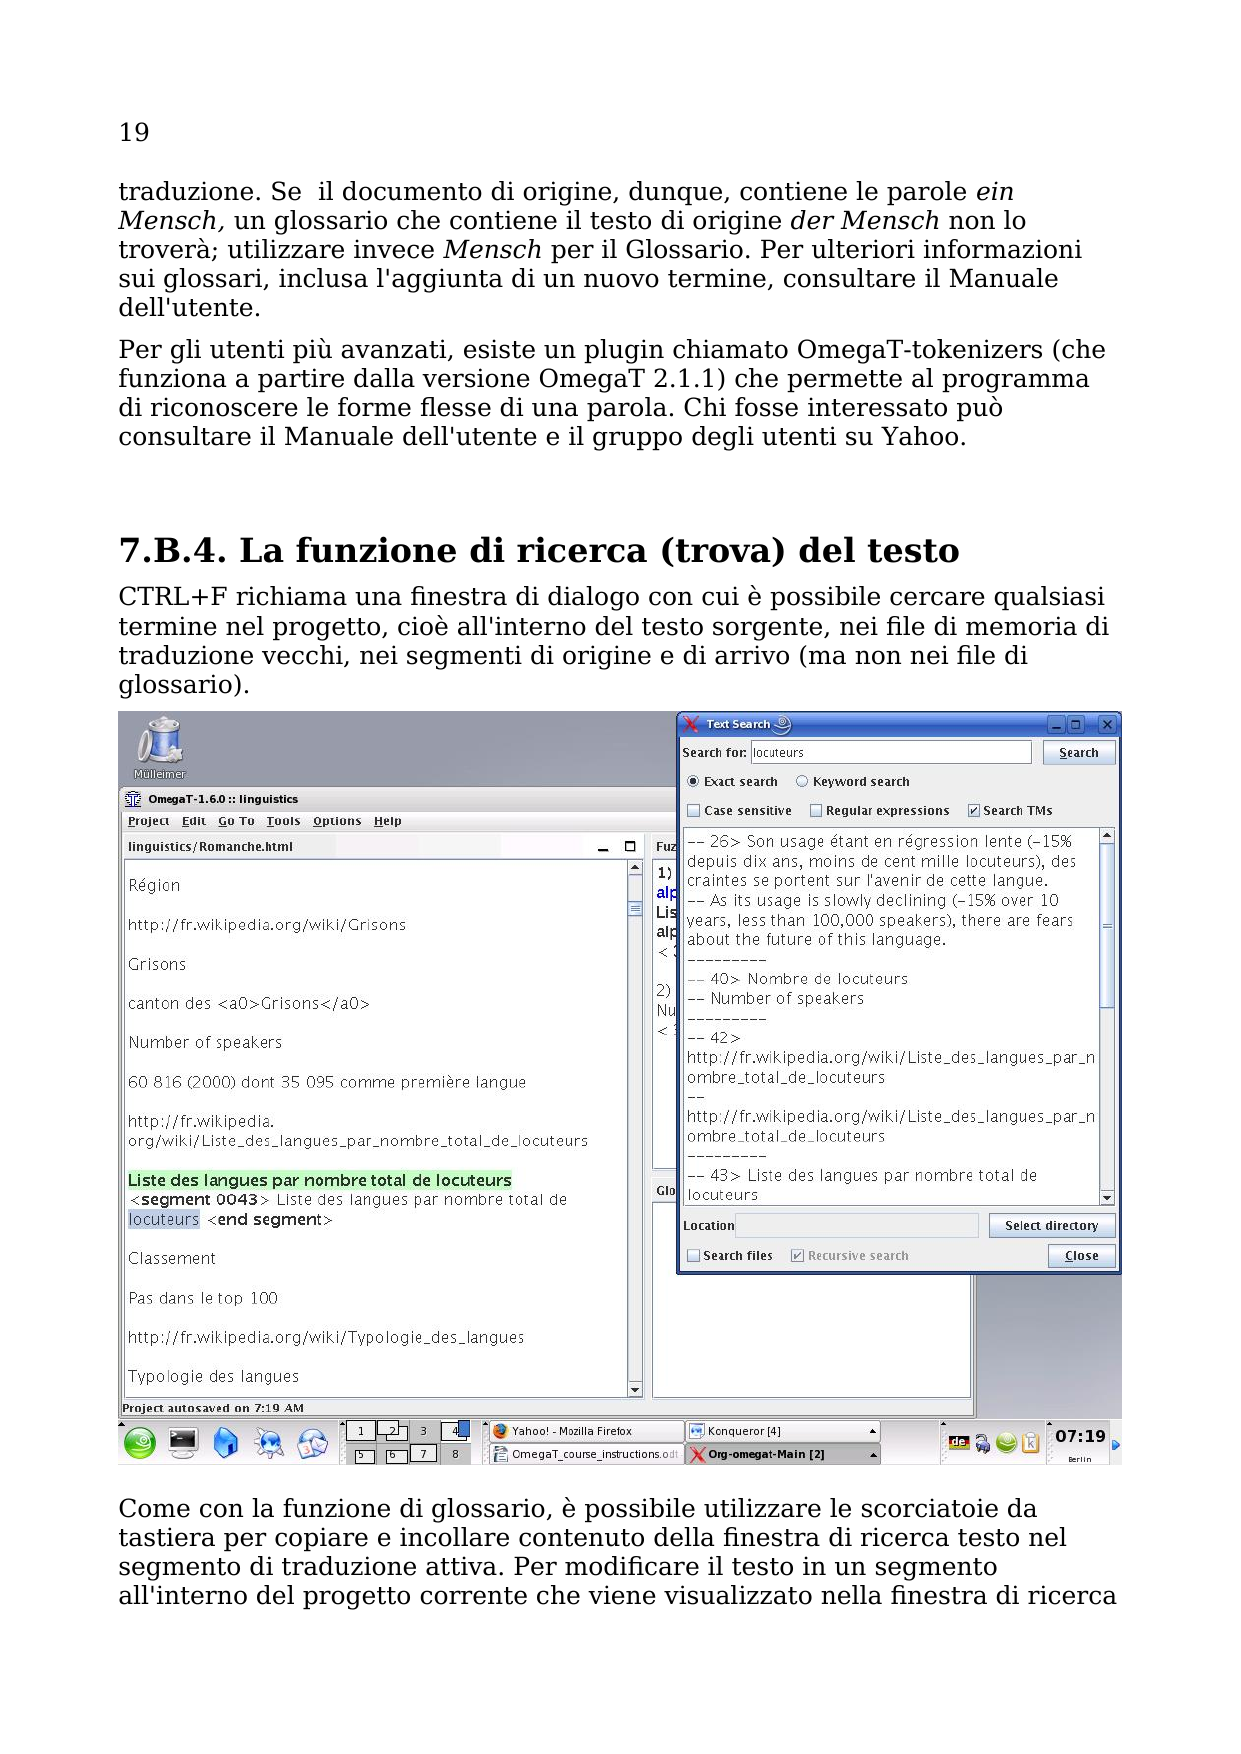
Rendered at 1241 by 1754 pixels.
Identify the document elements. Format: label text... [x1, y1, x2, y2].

text traduzione. Se il documento di origine, dunque, contiene le parole ein Mensch, un glossario che contiene il testo di origine der Mensch non lo troverà; utilizzare invece Mensch per il Glossario. Per ulteriori informazioni sui glossari, inclusa l'aggiunta di un nuovo termine, consultare il Manuale dell'utente. [118, 177, 1122, 323]
picture [118, 711, 1122, 1465]
text CTRL+F richiama una finestra di dialogo con cui è possibile cercare qualsiasi termine nel progetto, cioè all'interno del testo sorgente, nei file di memoria di traduzione vecchi, nei segmenti di origine e di arrivo (ma non nei file di glossario). [118, 583, 1122, 699]
subtitle 7.B.4. La funzione di ricerca (trova) del testo [118, 531, 1122, 570]
text Per gli utenti più avanzati, esiste un plugin chiamato OmegaT-tokenizers (che funziona a partire dalla versione OmegaT 2.1.1) che permette al programma di riconoscere le forme flesse di una parola. Chi fosse interessato può consultare il Manuale dell'utente e il gruppo degli utenti su Yahoo. [118, 335, 1122, 452]
text Come con la funzione di glossario, è possibile utilizzare le scorciatoie da tastiera per copiare e incollare contenuto della finestra di ricerca testo nel segmento di traduzione attiva. Per modificare il testo in un segmento all'interno del progetto corrente che viene visualizzato nella finestra di ricerca [118, 1465, 1122, 1610]
